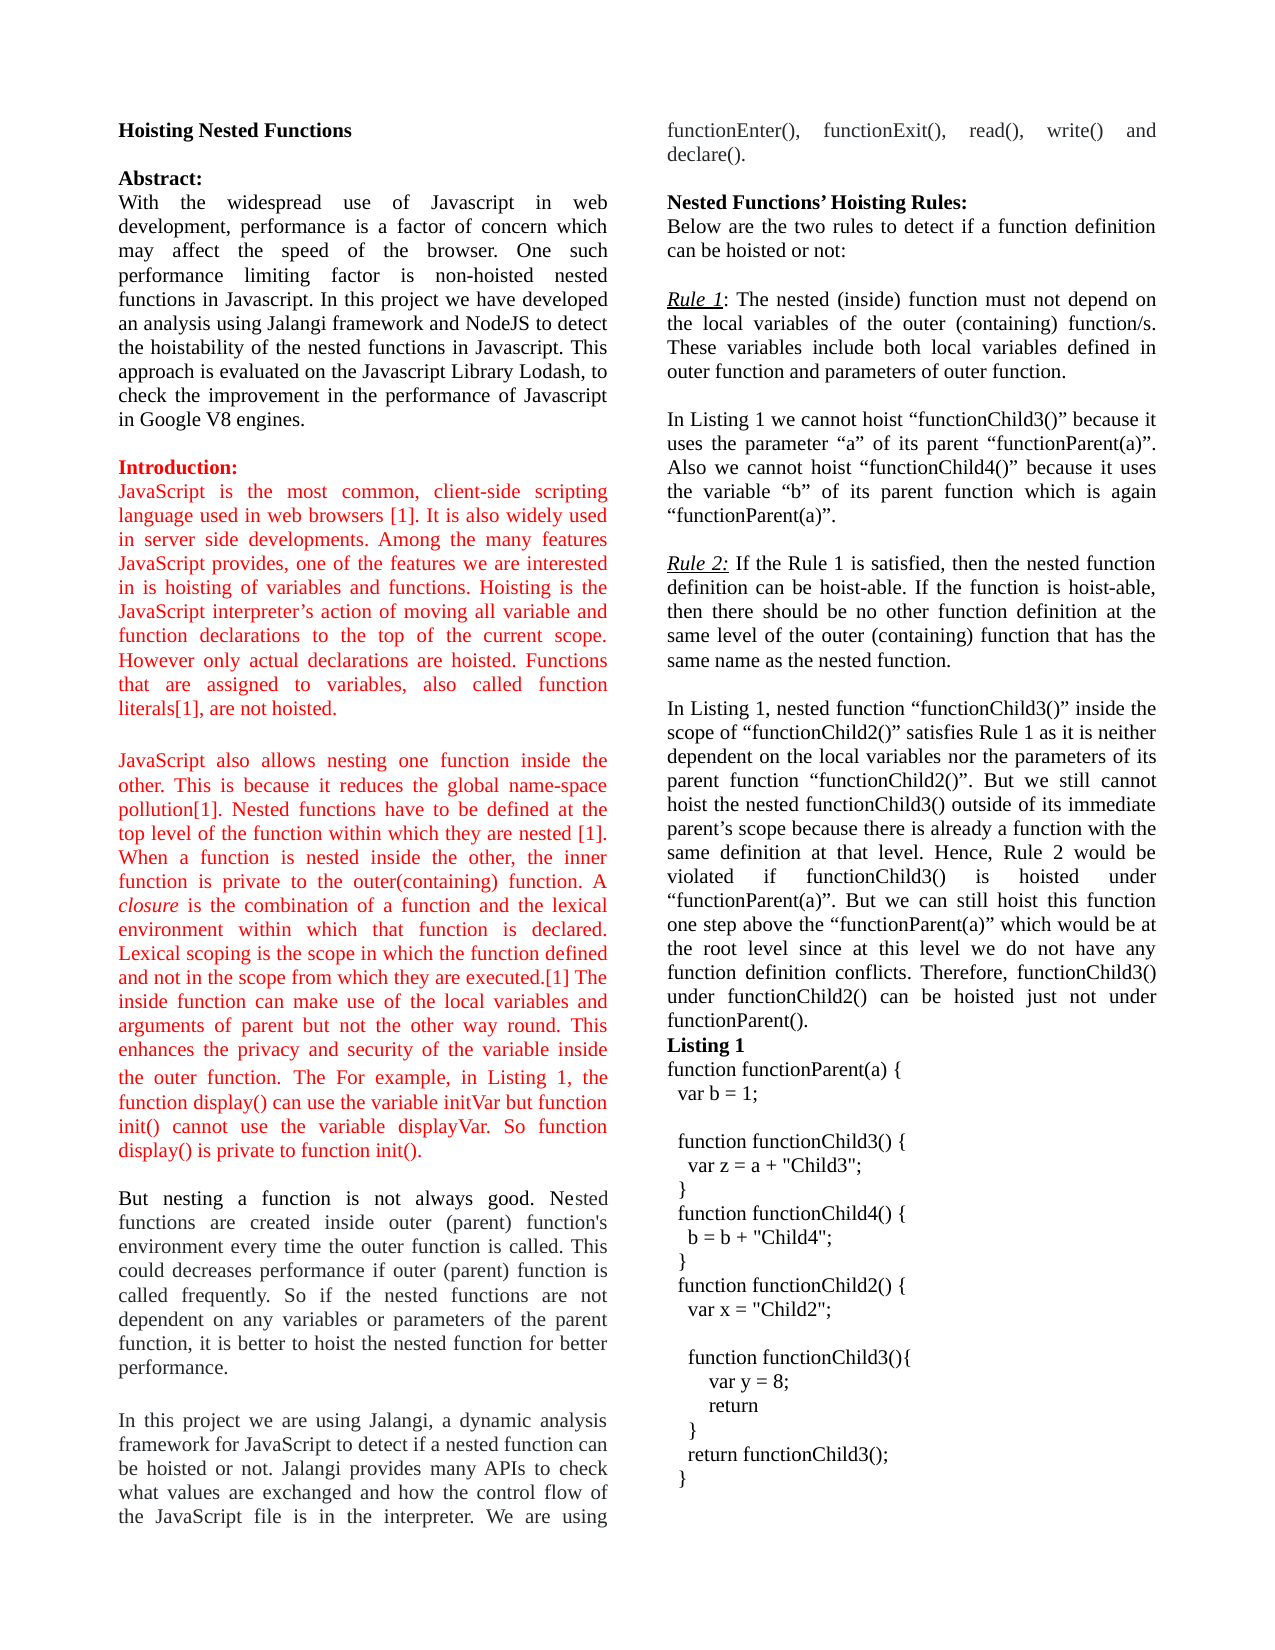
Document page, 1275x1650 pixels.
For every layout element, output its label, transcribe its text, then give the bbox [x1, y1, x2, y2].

text In this project we are using Jalangi, a dynamic analysis framework for JavaScript to detect if a nested function can be hoisted or not. Jalangi provides many APIs to check what values are exchanged and how the control flow of the JavaScript file is in the interpreter. We are using [118, 1407, 608, 1528]
text Listing 1 [667, 1032, 1157, 1057]
text Introduction: [118, 455, 608, 479]
text Abstract: [118, 166, 608, 190]
text JavaScript is the most common, client-side scripting language used in web browsers [1]. It is also widely used in server side developments. Among the many features JavaScript provides, one of the features we are interested in is hoisting of variables and functions. Hoisting is the JavaScript interpreter’s action of moving all variable and function declarations to the top of the current scope. However only actual declarations are hoisted. Functions that are assigned to variables, also called function literals[1], are not hoisted. [118, 479, 608, 720]
text But nesting a function is not always good. Nested functions are created inside outer (parent) function's environment every time the outer function is called. This could decreases performance if outer (parent) function is called frequently. So if the nested functions are not dependent on any variables or parameters of the parent function, it is better to hoist the nested function for better performance. [118, 1186, 608, 1379]
text With the widespread use of Javascript in web development, performance is a factor of concern which may affect the speed of the browser. One such performance limiting factor is non-hoisted nested functions in Javascript. In this project we have developed an analysis using Jalangi framework and NodeJS to detect the hoistability of the nested functions in Javascript. This approach is evaluated on the Javascript Library Lodash, to check the improvement in the performance of Javascript in Google V8 engines. [118, 190, 608, 431]
text Rule 1: The nested (inside) function must not depend on the local variables of the outer (containing) function/s. These variables include both local variables defined in outer function and parameters of outer function. [667, 287, 1157, 383]
text In Listing 1, nested function “functionChild3()” inside the scope of “functionChild2()” satisfies Rule 1 as it is neither dependent on the local variables nor the parameters of its parent function “functionChild2()”. But we still cannot hoist the nested functionChild3() outside of its immediate parent’s scope because there is already a function with the same definition at that level. Hence, Rule 2 would be violated if functionChild3() is hoisted under “functionParent(a)”. But we can still hoist this function one step above the “functionParent(a)” which would be at the root level since at this level we do not have any function definition conflicts. Therefore, functionChild3() under functionChild2() can be hoisted just not under functionParent(). [667, 696, 1157, 1032]
text function functionChild3() { var z = a + "Child3"; } [667, 1105, 1157, 1201]
text In Listing 1 we cannot hoist “functionChild3()” because it uses the parameter “a” of its parent “functionParent(a)”. Also we cannot hoist “functionChild4()” because it uses the variable “b” of its parent function which is again “functionParent(a)”. [667, 407, 1157, 527]
text Rule 2: If the Rule 1 is satisfied, then the nested function definition can be hoist-able. If the function is hoist-able, then there should be no other function definition at the same level of the outer (containing) function that has the same name as the nested function. [667, 551, 1157, 672]
text JavaScript also allows nesting one function inside the other. This is because it reduces the global name-space pollution[1]. Nested functions have to be defined at the top level of the function within which they are nested [1]. When a function is nested inside the other, the inner function is private to the outer(containing) function. A closure is the combination of a function and the lexical environment within which that function is declared. Lexical scoping is the scope in which the function defined and not in the scope from which they are executed.[1] The inside function can make use of the local variables and arguments of parent but not the other way round. This enhances the privacy and security of the variable inside the outer function. The For example, in Listing 1, the function display() can use the variable initVar but function init() cannot use the variable displayVar. So function display() is private to function init(). [118, 748, 608, 1162]
text Nested Functions’ Hoisting Rules: [667, 190, 1157, 214]
text function functionParent(a) { [667, 1057, 1157, 1081]
text functionEnter(), functionExit(), read(), write() and declare(). [667, 118, 1157, 166]
text function functionChild4() { b = b + "Child4"; } function functionChild2() { var x = "Child2"; function functionChild3(){ var y = 8; return } return functionChild3(); } [667, 1201, 1157, 1490]
text var b = 1; [667, 1081, 1157, 1105]
text Below are the two rules to detect if a function definition can be hoisted or not: [667, 214, 1157, 262]
text Hoisting Nested Functions [118, 118, 608, 142]
